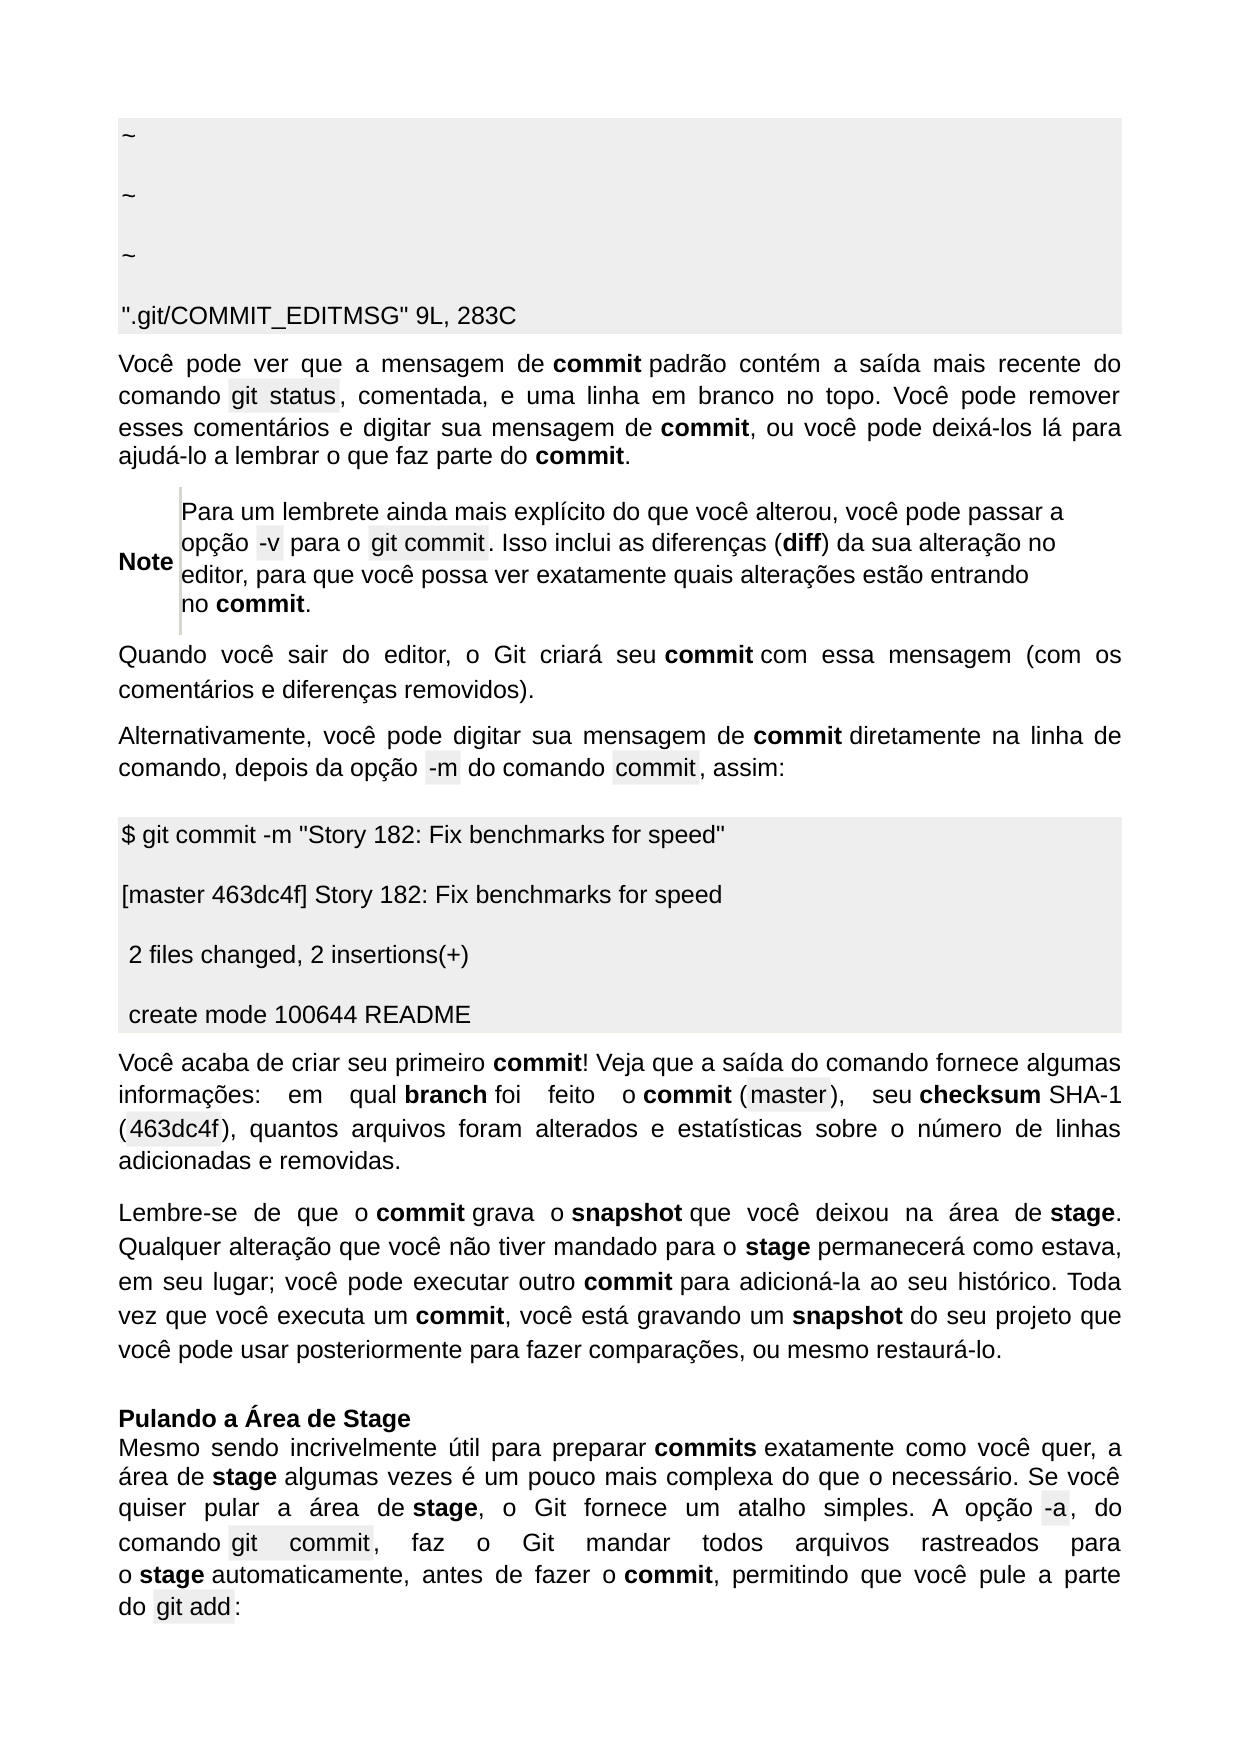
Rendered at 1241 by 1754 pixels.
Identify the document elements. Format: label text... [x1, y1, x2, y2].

table_header Para um lembrete ainda mais explícito do que você alterou, você pode passar a opção -v para o git commit. Isso inclui as diferenças (diff) da sua alteração no editor, para que você possa ver exatamente quais alterações estão entrando no commit. [182, 487, 1122, 635]
text $ git commit -m "Story 182: Fix benchmarks for speed" [119, 818, 1122, 849]
table_header Note [118, 487, 179, 635]
text [master 463dc4f] Story 182: Fix benchmarks for speed [119, 877, 1122, 909]
text create mode 100644 README [119, 997, 1122, 1032]
text ~ [119, 178, 1122, 210]
text Alternativamente, você pode digitar sua mensagem de commit diretamente na linha de comando, depois da opção -m do comando commit, assim: [118, 721, 1122, 784]
text Você pode ver que a mensagem de commit padrão contém a saída mais recente do comando git status, comentada, e uma linha em branco no topo. Você pode remover esses comentários e digitar sua mensagem de commit, ou você pode deixá-los lá para ajudá-lo a lembrar o que faz parte do commit. [118, 349, 1122, 470]
text 2 files changed, 2 insertions(+) [119, 937, 1122, 969]
text Lembre-se de que o commit grava o snapshot que você deixou na área de stage. Qualquer alteração que você não tiver mandado para o stage permanecerá como estava, em seu lugar; você pode executar outro commit para adicioná-la ao seu histórico. Toda vez que você executa um commit, você está gravando um snapshot do seu projeto que você pode usar posteriormente para fazer comparações, ou mesmo restaurá-lo. [118, 1192, 1122, 1364]
text ".git/COMMIT_EDITMSG" 9L, 283C [119, 298, 1122, 333]
text ~ [119, 119, 1122, 150]
text Quando você sair do editor, o Git criará seu commit com essa mensagem (com os comentários e diferenças removidos). [118, 635, 1122, 703]
text Você acaba de criar seu primeiro commit! Veja que a saída do comando fornece algumas informações: em qual branch foi feito o commit (master), seu checksum SHA-1 (463dc4f), quantos arquivos foram alterados e estatísticas sobre o número de linhas adicionadas e removidas. [118, 1048, 1122, 1175]
text ~ [119, 238, 1122, 270]
text Mesmo sendo incrivelmente útil para preparar commits exatamente como você quer, a área de stage algumas vezes é um pouco mais complexa do que o necessário. Se você quiser pular a área de stage, o Git fornece um atalho simples. A opção -a, do comando git commit, faz o Git mandar todos arquivos rastreados para o stage automaticamente, antes de fazer o commit, permitindo que você pule a parte do git add: [118, 1433, 1122, 1623]
subtitle Pulando a Área de Stage [118, 1381, 1122, 1433]
